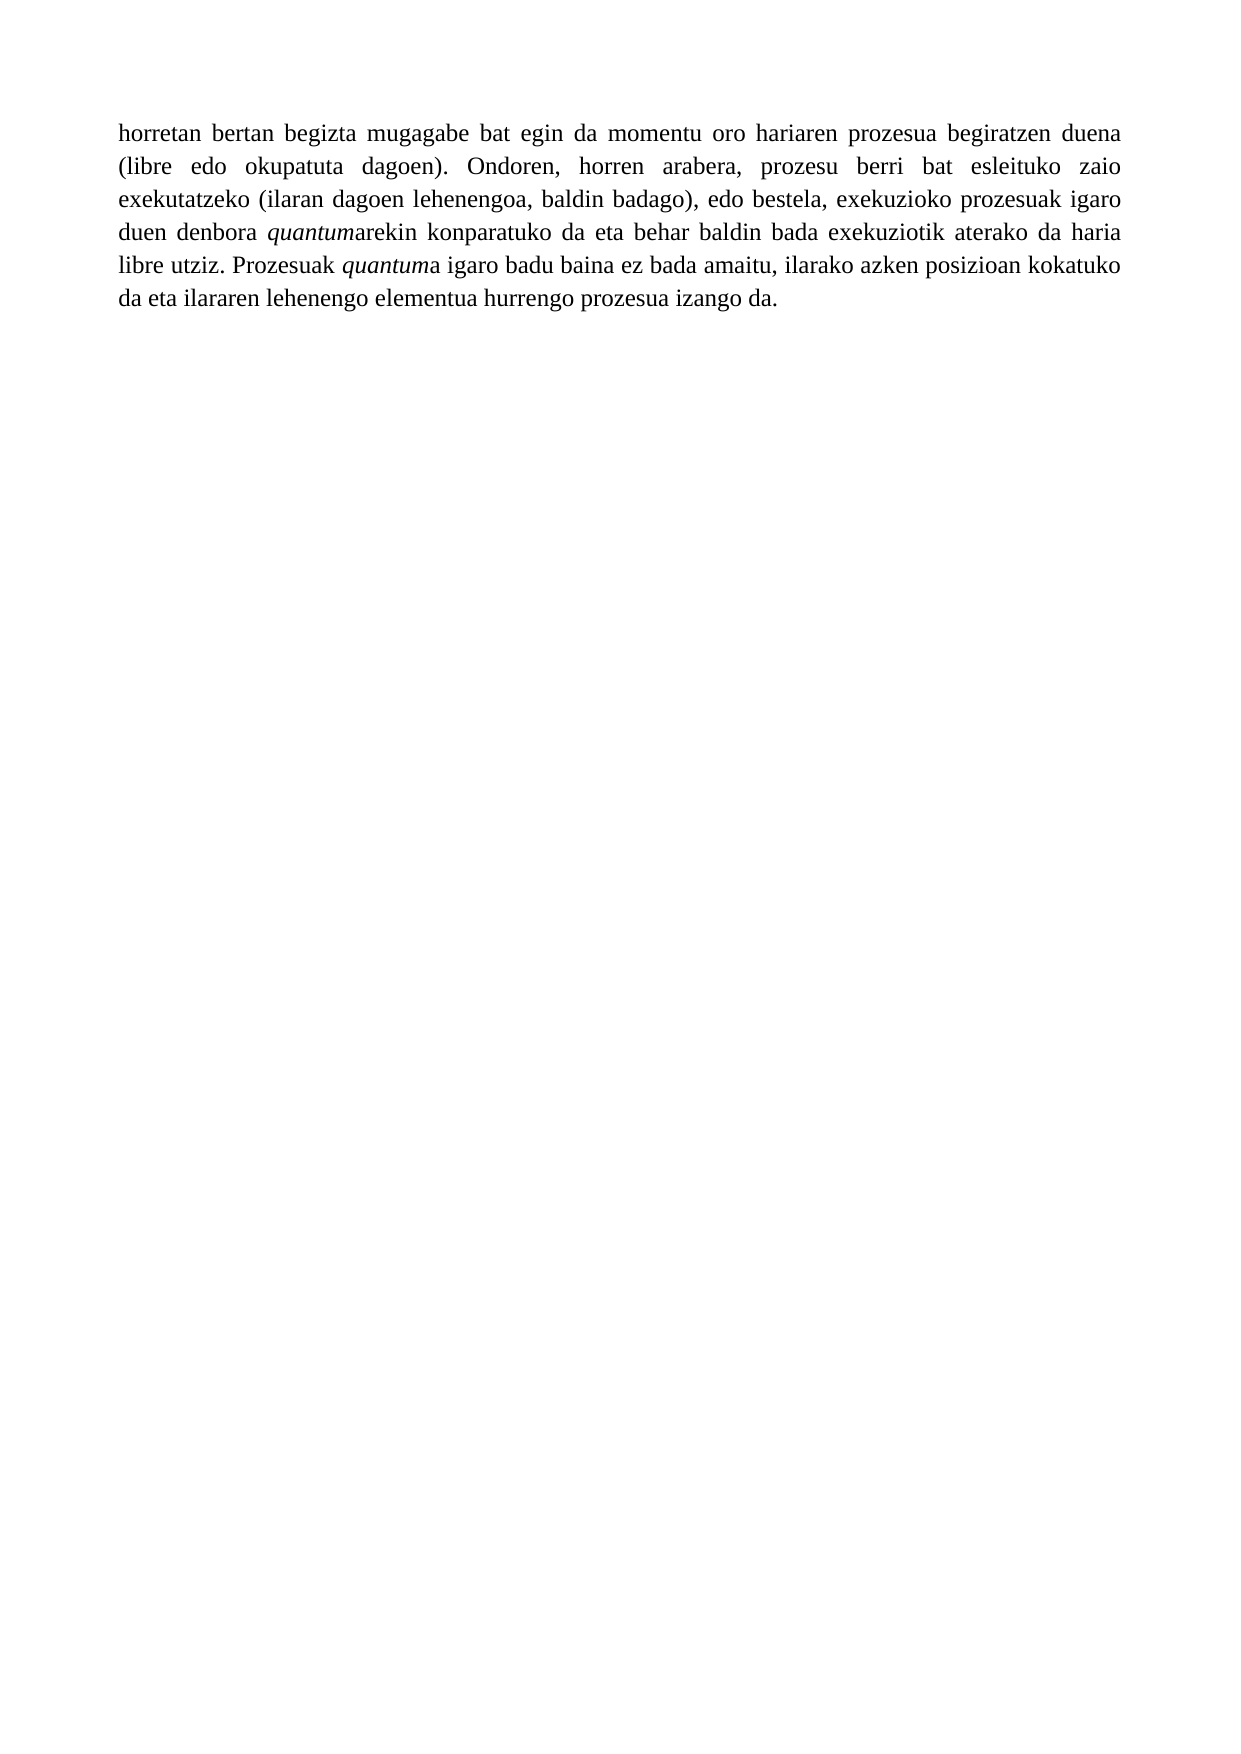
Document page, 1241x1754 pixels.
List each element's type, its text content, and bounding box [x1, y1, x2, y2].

text horretan bertan begizta mugagabe bat egin da momentu oro hariaren prozesua begiratzen duena (libre edo okupatuta dagoen). Ondoren, horren arabera, prozesu berri bat esleituko zaio exekutatzeko (ilaran dagoen lehenengoa, baldin badago), edo bestela, exekuzioko prozesuak igaro duen denbora quantumarekin konparatuko da eta behar baldin bada exekuziotik aterako da haria libre utziz. Prozesuak quantuma igaro badu baina ez bada amaitu, ilarako azken posizioan kokatuko da eta ilararen lehenengo elementua hurrengo prozesua izango da. [118, 118, 1122, 312]
